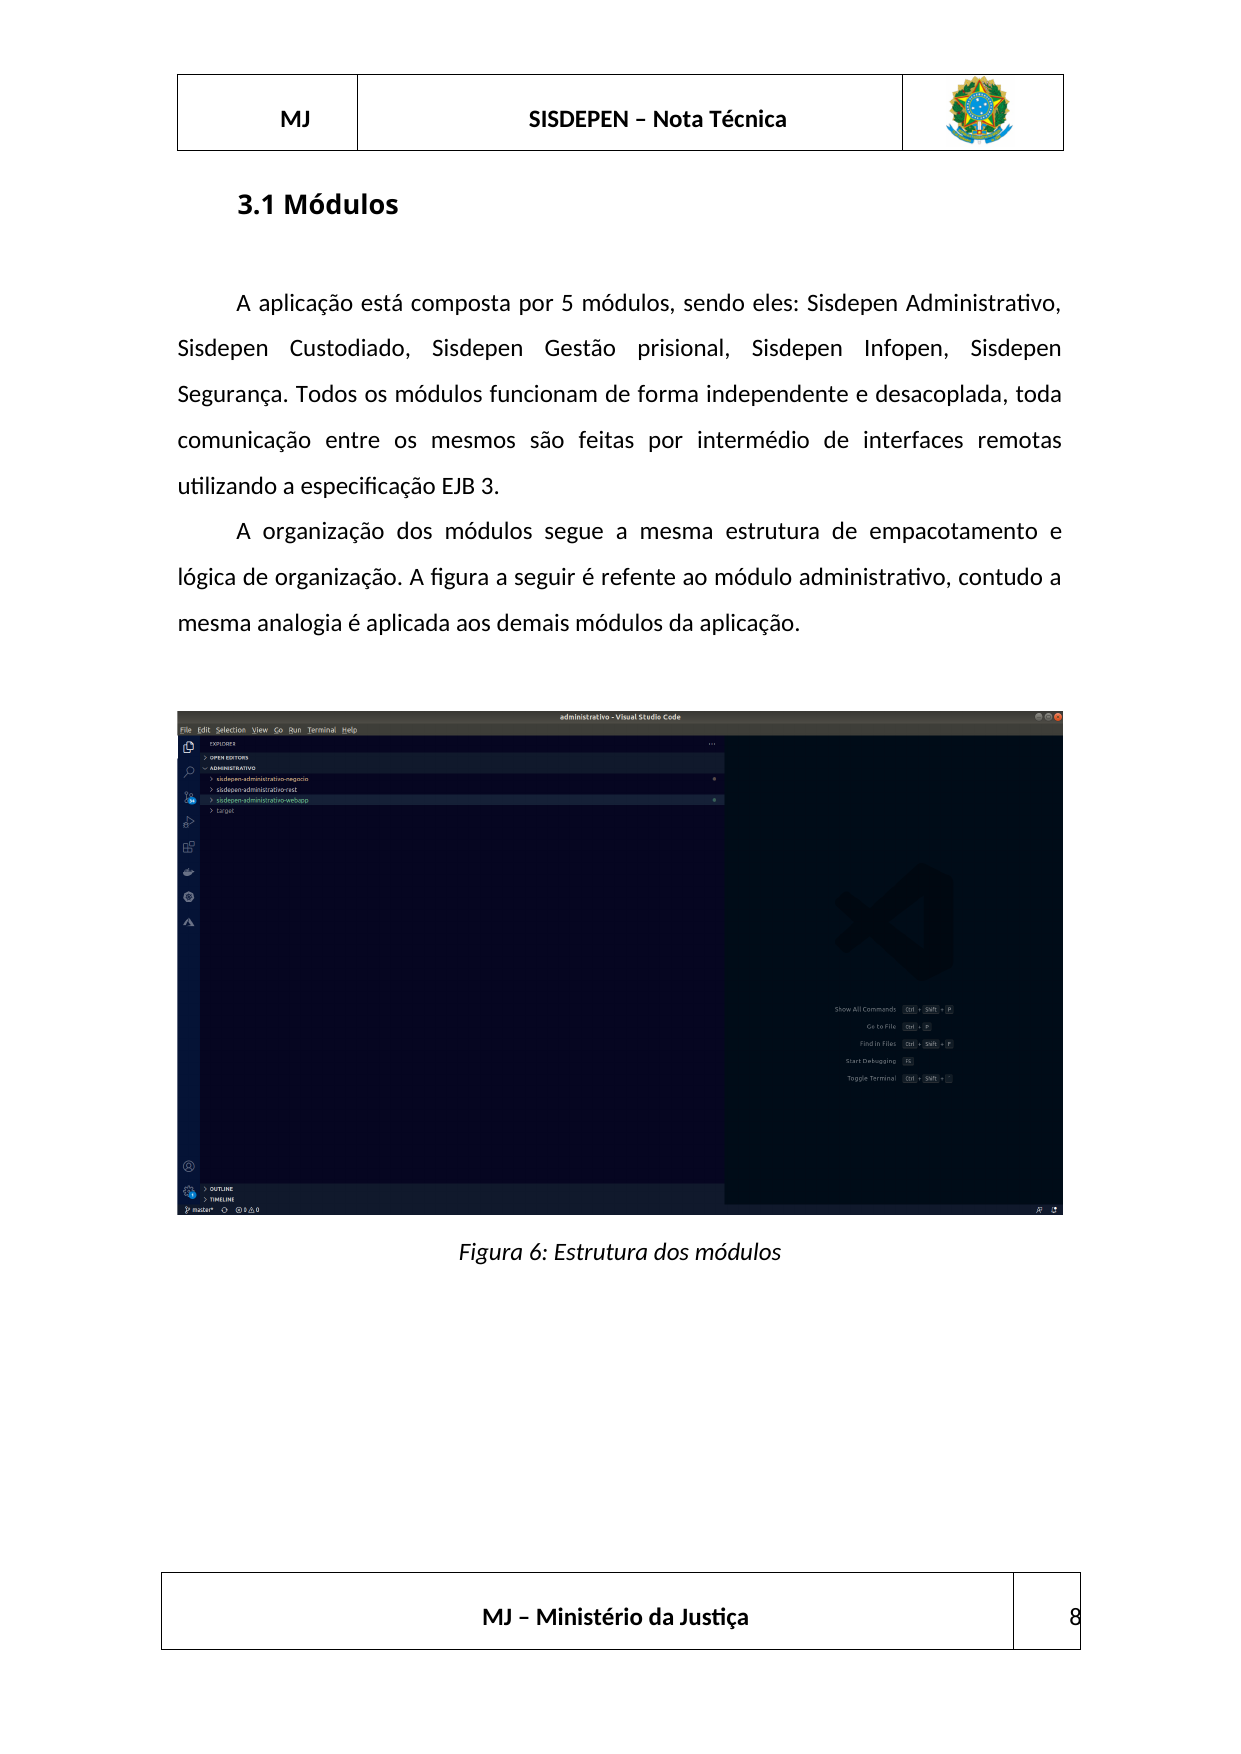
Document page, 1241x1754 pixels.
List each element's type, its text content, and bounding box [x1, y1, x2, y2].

picture [944, 75, 1020, 149]
text A aplicação está composta por 5 módulos, sendo eles: Sisdepen Administrativo, Sisdepen Custodiado, Sisdepen Gestão prisional, Sisdepen Infopen, Sisdepen Segurança. Todos os módulos funcionam de forma independente e desacoplada, toda comunicação entre os mesmos são feitas por intermédio de interfaces remotas utilizando a especificação EJB 3. [177, 363, 1063, 378]
subtitle 3.1 Módulos [399, 186, 1063, 223]
text A organização dos módulos segue a mesma estrutura de empacotamento e lógica de organização. A figura a seguir é refente ao módulo administrativo, contudo a mesma analogia é aplicada aos demais módulos da aplicação. [177, 516, 1063, 561]
picture [177, 711, 1063, 1215]
text A aplicação está composta por 5 módulos, sendo eles: Sisdepen Administrativo, Sisdepen Custodiado, Sisdepen Gestão prisional, Sisdepen Infopen, Sisdepen Segurança. Todos os módulos funcionam de forma independente e desacoplada, toda comunicação entre os mesmos são feitas por intermédio de interfaces remotas utilizando a especificação EJB 3. [177, 454, 1063, 500]
text Figura 6: Estrutura dos módulos [177, 1215, 1063, 1266]
subtitle 3.1 Módulos [177, 186, 237, 223]
text A aplicação está composta por 5 módulos, sendo eles: Sisdepen Administrativo, Sisdepen Custodiado, Sisdepen Gestão prisional, Sisdepen Infopen, Sisdepen Segurança. Todos os módulos funcionam de forma independente e desacoplada, toda comunicação entre os mesmos são feitas por intermédio de interfaces remotas utilizando a especificação EJB 3. [177, 287, 1063, 333]
text A aplicação está composta por 5 módulos, sendo eles: Sisdepen Administrativo, Sisdepen Custodiado, Sisdepen Gestão prisional, Sisdepen Infopen, Sisdepen Segurança. Todos os módulos funcionam de forma independente e desacoplada, toda comunicação entre os mesmos são feitas por intermédio de interfaces remotas utilizando a especificação EJB 3. [177, 409, 1063, 424]
text A organização dos módulos segue a mesma estrutura de empacotamento e lógica de organização. A figura a seguir é refente ao módulo administrativo, contudo a mesma analogia é aplicada aos demais módulos da aplicação. [177, 592, 1063, 637]
